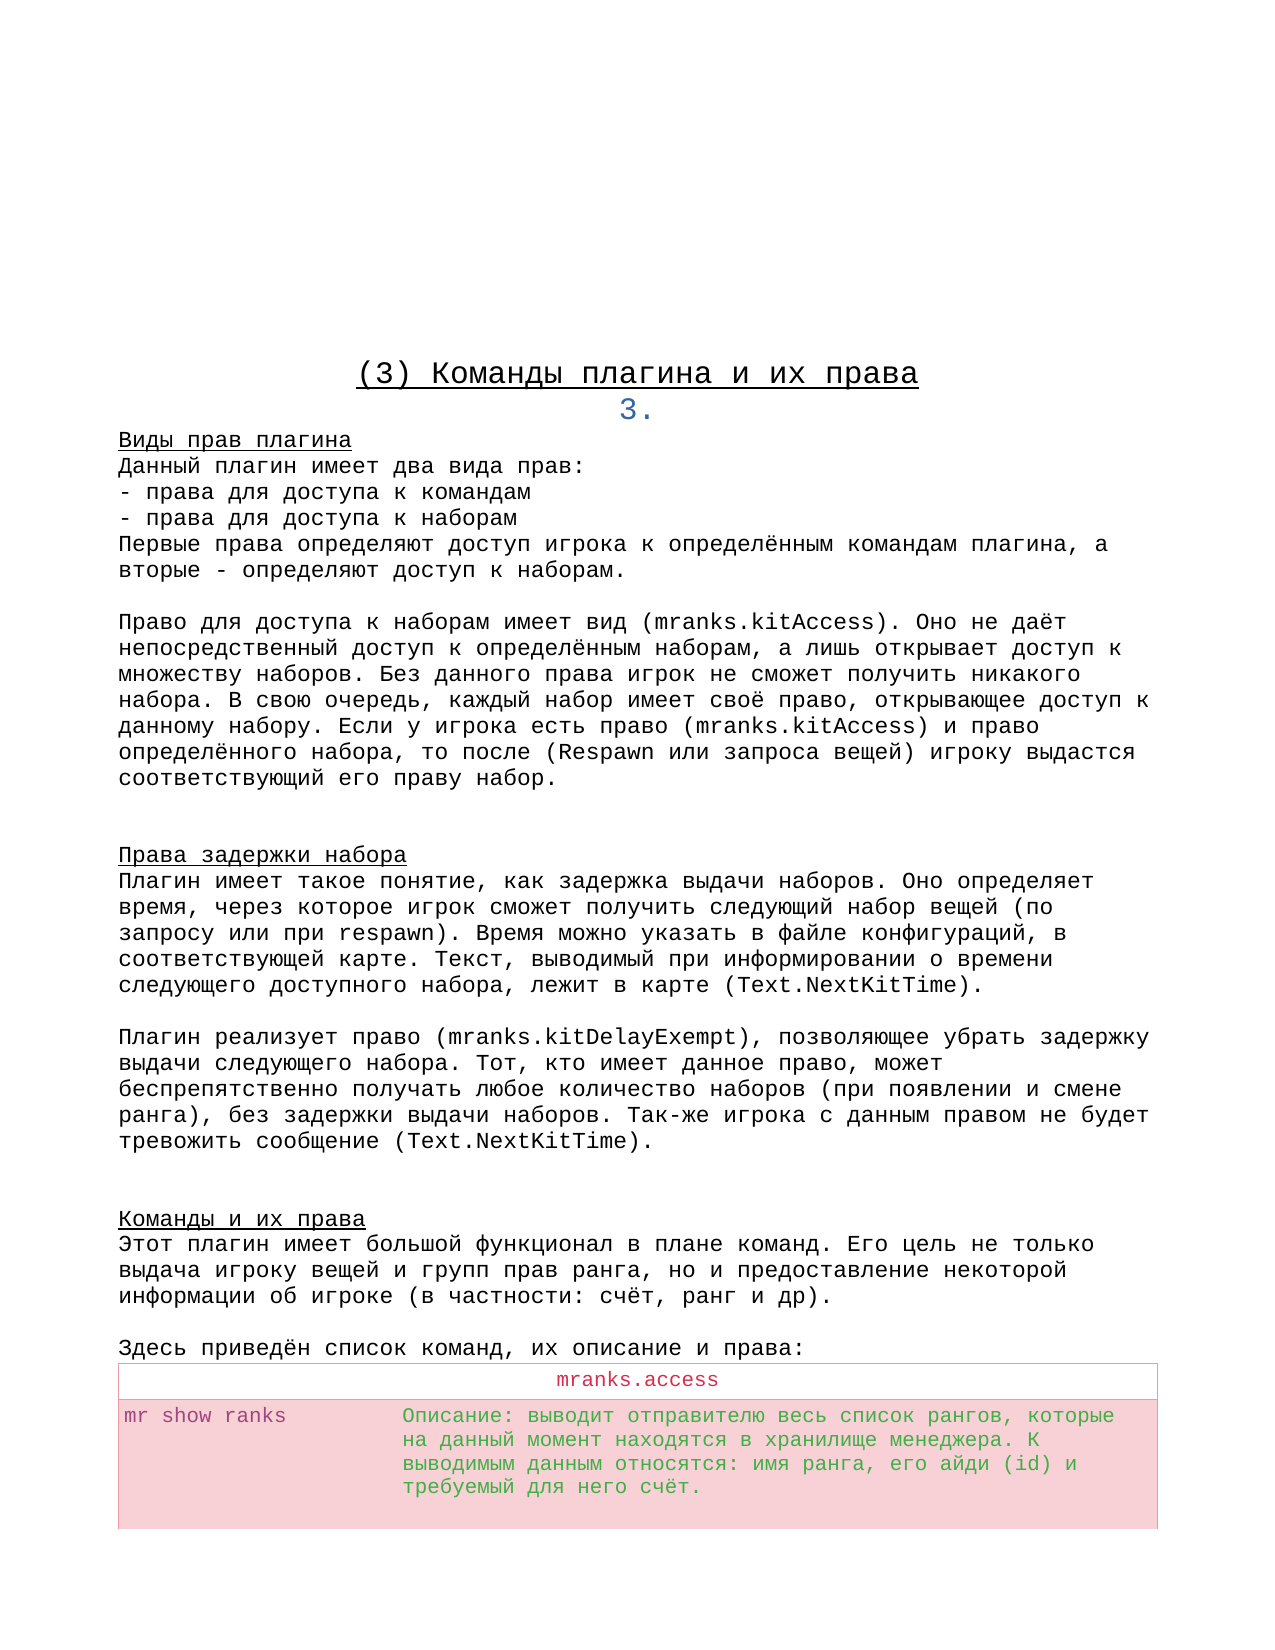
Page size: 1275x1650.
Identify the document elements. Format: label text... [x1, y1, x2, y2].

text Плагин имеет такое понятие, как задержка выдачи наборов. Оно определяет время, через которое игрок сможет получить следующий набор вещей (по запросу или при respawn). Время можно указать в файле конфигураций, в соответствующей карте. Текст, выводимый при информировании о времени следующего доступного набора, лежит в карте (Text.NextKitTime). [118, 870, 1157, 999]
text 3. [118, 393, 1157, 429]
text Первые права определяют доступ игрока к определённым командам плагина, а вторые - определяют доступ к наборам. [118, 532, 1157, 584]
text Данный плагин имеет два вида прав: [118, 455, 1157, 481]
table_header mranks.access [119, 1364, 1157, 1399]
text - права для доступа к командам [118, 481, 1157, 507]
table_cell Описание: выводит отправителю весь список рангов, которые на данный момент находятся в хранилище менеджера. К выводимым данным относятся: имя ранга, его айди (id) и требуемый для него счёт. [396, 1400, 1157, 1529]
text Плагин реализует право (mranks.kitDelayExempt), позволяющее убрать задержку выдачи следующего набора. Тот, кто имеет данное право, может беспрепятственно получать любое количество наборов (при появлении и смене ранга), без задержки выдачи наборов. Так-же игрока с данным правом не будет тревожить сообщение (Text.NextKitTime). [118, 1025, 1157, 1155]
text Виды прав плагина [118, 429, 1157, 455]
table_cell mr show ranks [119, 1400, 396, 1529]
text - права для доступа к наборам [118, 507, 1157, 532]
text Здесь приведён список команд, их описание и права: [118, 1337, 1157, 1362]
text Команды и их права [118, 1207, 1157, 1233]
text Этот плагин имеет большой функционал в плане команд. Его цель не только выдача игроку вещей и групп прав ранга, но и предоставление некоторой информации об игроке (в частности: счёт, ранг и др). [118, 1233, 1157, 1311]
text (3) Команды плагина и их права [118, 358, 1157, 393]
text Права задержки набора [118, 844, 1157, 870]
text Право для доступа к наборам имеет вид (mranks.kitAccess). Оно не даёт непосредственный доступ к определённым наборам, а лишь открывает доступ к множеству наборов. Без данного права игрок не сможет получить никакого набора. В свою очередь, каждый набор имеет своё право, открывающее доступ к данному набору. Если у игрока есть право (mranks.kitAccess) и право определённого набора, то после (Respawn или запроса вещей) игроку выдастся соответствующий его праву набор. [118, 610, 1157, 792]
